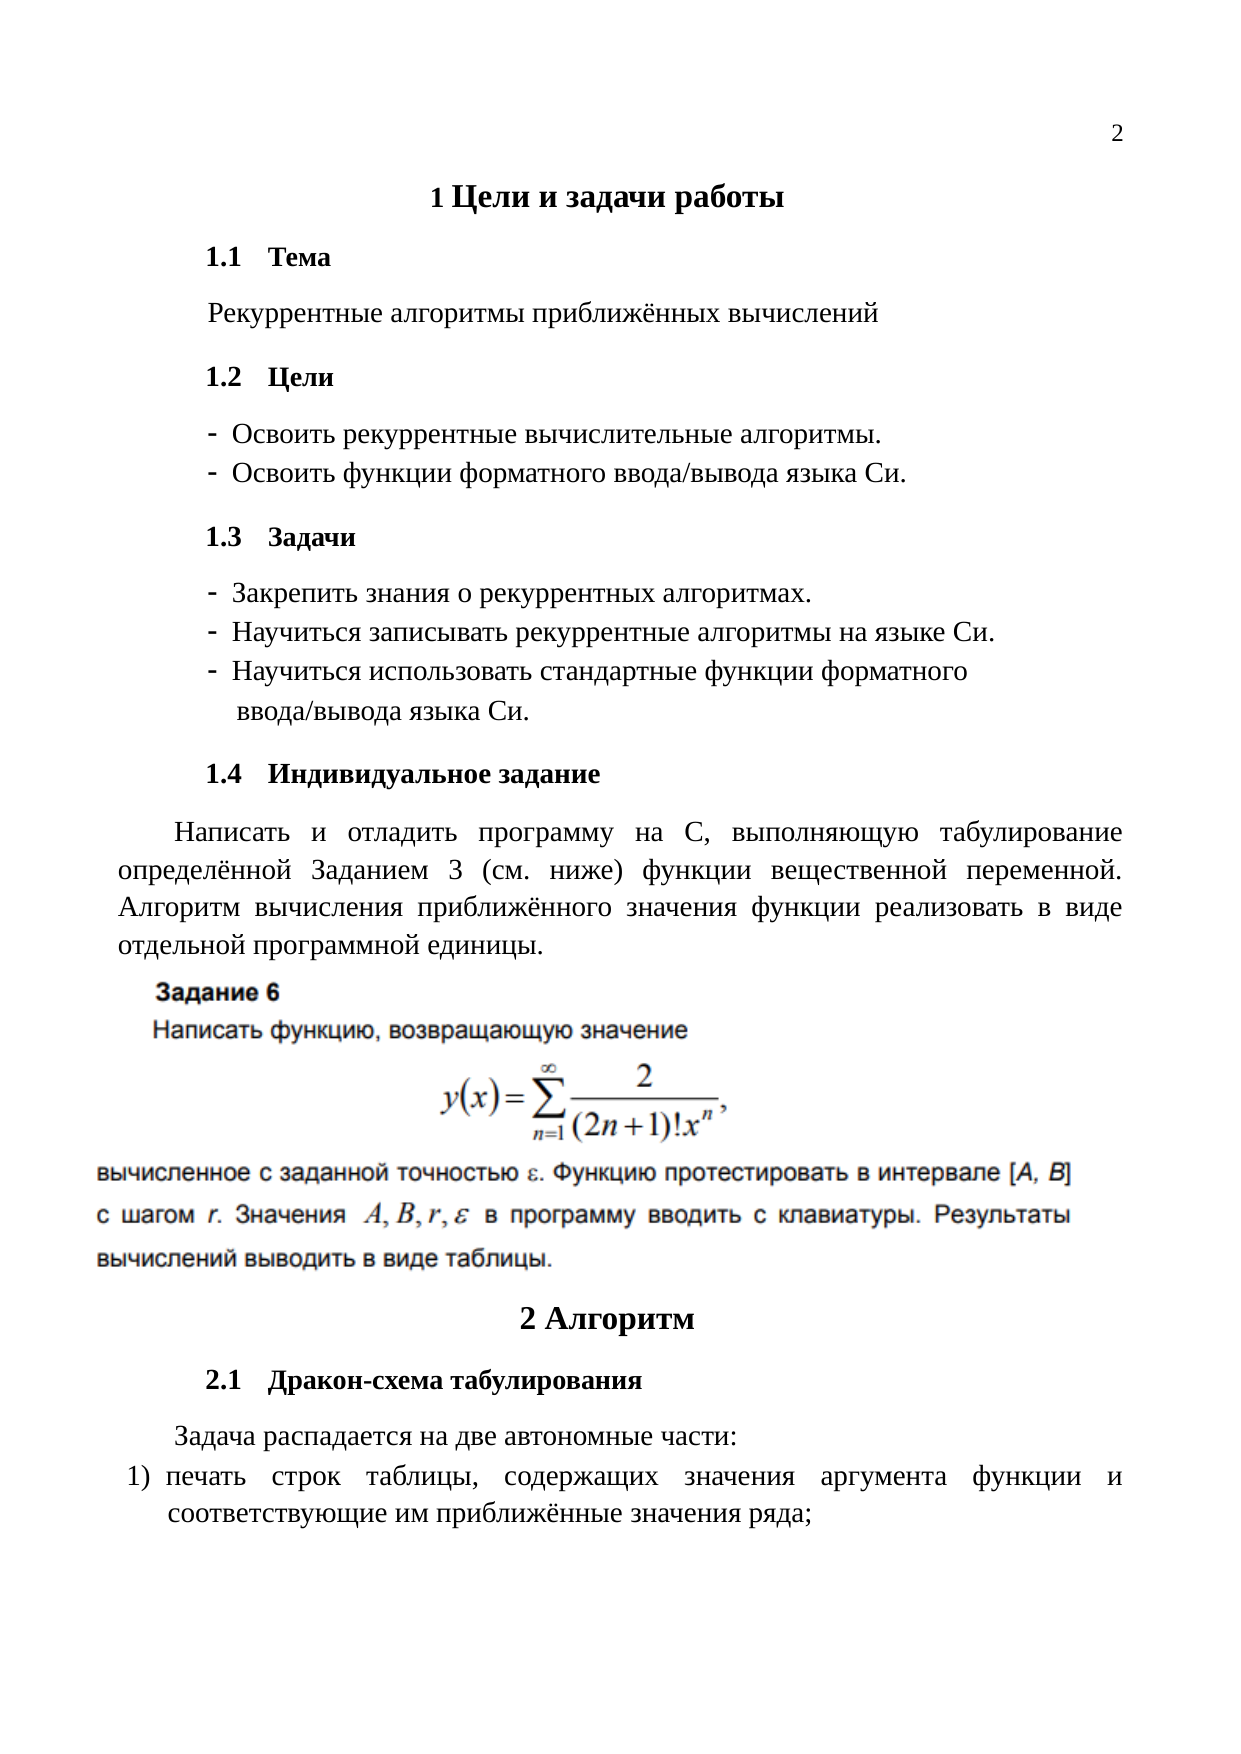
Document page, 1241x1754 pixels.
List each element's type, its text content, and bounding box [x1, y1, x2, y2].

text 1.1 Тема [205, 239, 1123, 273]
text Написать и отладить программу на С, выполняющую табулирование определённой Заданием 3 (см. ниже) функции вещественной переменной. Алгоритм вычисления приближённого значения функции реализовать в виде отдельной программной единицы. [118, 814, 1123, 961]
text Закрепить знания о рекуррентных алгоритмах. [207, 576, 1123, 609]
text Научиться записывать рекуррентные алгоритмы на языке Си. [207, 614, 1123, 648]
text 1.2 Цели [205, 359, 1123, 393]
text 2.1 Дракон-схема табулирования [205, 1362, 1123, 1396]
text 1.4 Индивидуальное задание [205, 757, 1123, 790]
list 2 Алгоритм [91, 1298, 1123, 1337]
picture [90, 965, 1074, 1295]
text Задача распадается на две автономные части: [174, 1418, 1123, 1452]
text Освоить рекуррентные вычислительные алгоритмы. [207, 416, 1123, 449]
text 1.3 Задачи [205, 519, 1123, 553]
list печать строк таблицы, содержащих значения аргумента функции и соответствующие им приближённые значения ряда; [126, 1458, 1123, 1528]
text Рекуррентные алгоритмы приближённых вычислений [207, 296, 1123, 329]
text 1 Цели и задачи работы [91, 176, 1123, 215]
text ввода/вывода языка Си. [236, 693, 1123, 726]
text Научиться использовать стандартные функции форматного [207, 653, 1123, 687]
text Освоить функции форматного ввода/вывода языка Си. [207, 455, 1123, 488]
